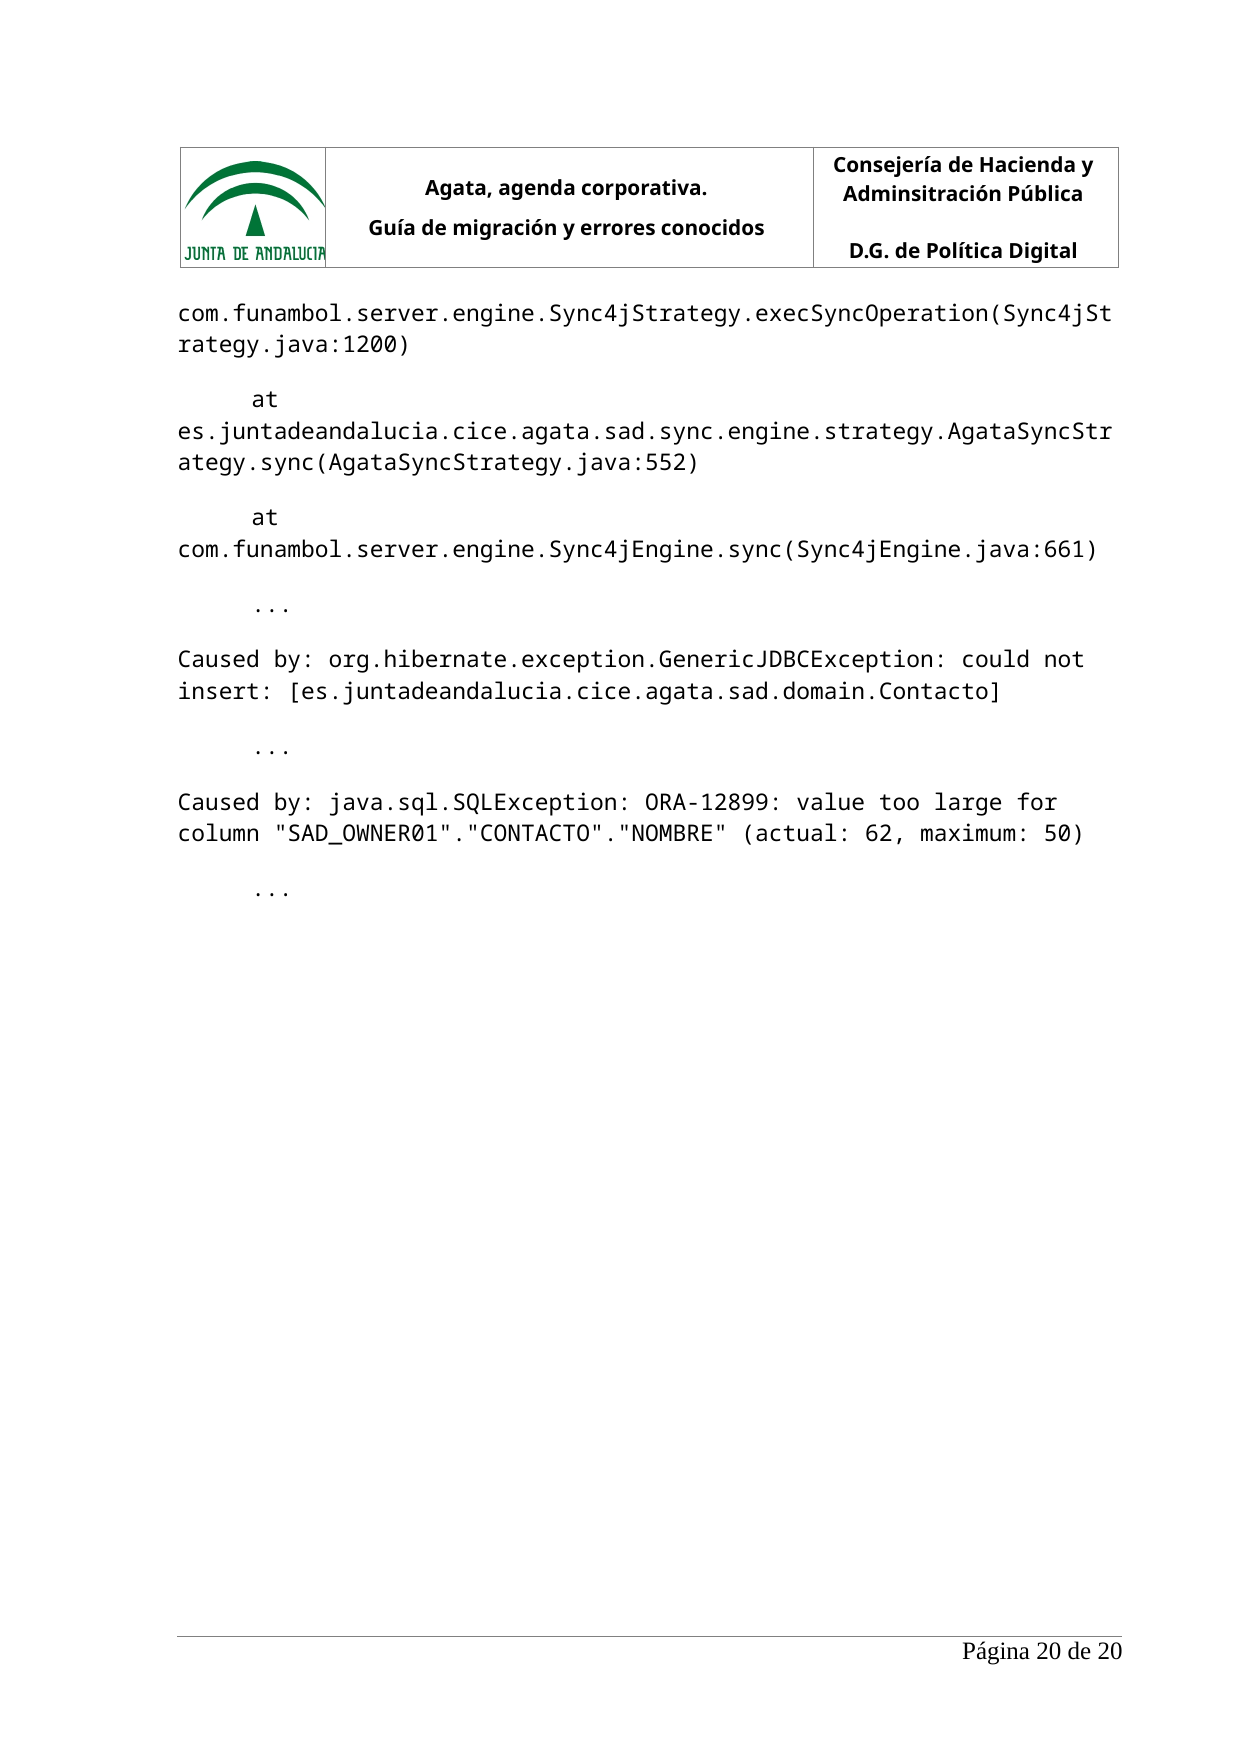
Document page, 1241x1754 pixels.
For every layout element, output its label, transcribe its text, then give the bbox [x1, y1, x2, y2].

text Caused by: org.hibernate.exception.GenericJDBCException: could not insert: [es.juntadeandalucia.cice.agata.sad.domain.Contacto] [177, 643, 1122, 706]
text at es.juntadeandalucia.cice.agata.sad.sync.engine.strategy.AgataSyncStrategy.sync(AgataSyncStrategy.java:552) [177, 383, 1122, 477]
picture [184, 161, 325, 260]
text com.funambol.server.engine.Sync4jStrategy.execSyncOperation(Sync4jStrategy.java:1200) [177, 297, 1122, 359]
text ... [177, 872, 1122, 903]
text ... [177, 588, 1122, 619]
text ... [177, 730, 1122, 761]
text at com.funambol.server.engine.Sync4jEngine.sync(Sync4jEngine.java:661) [177, 501, 1122, 564]
text Caused by: java.sql.SQLException: ORA-12899: value too large for column "SAD_OWNER01"."CONTACTO"."NOMBRE" (actual: 62, maximum: 50) [177, 785, 1122, 848]
